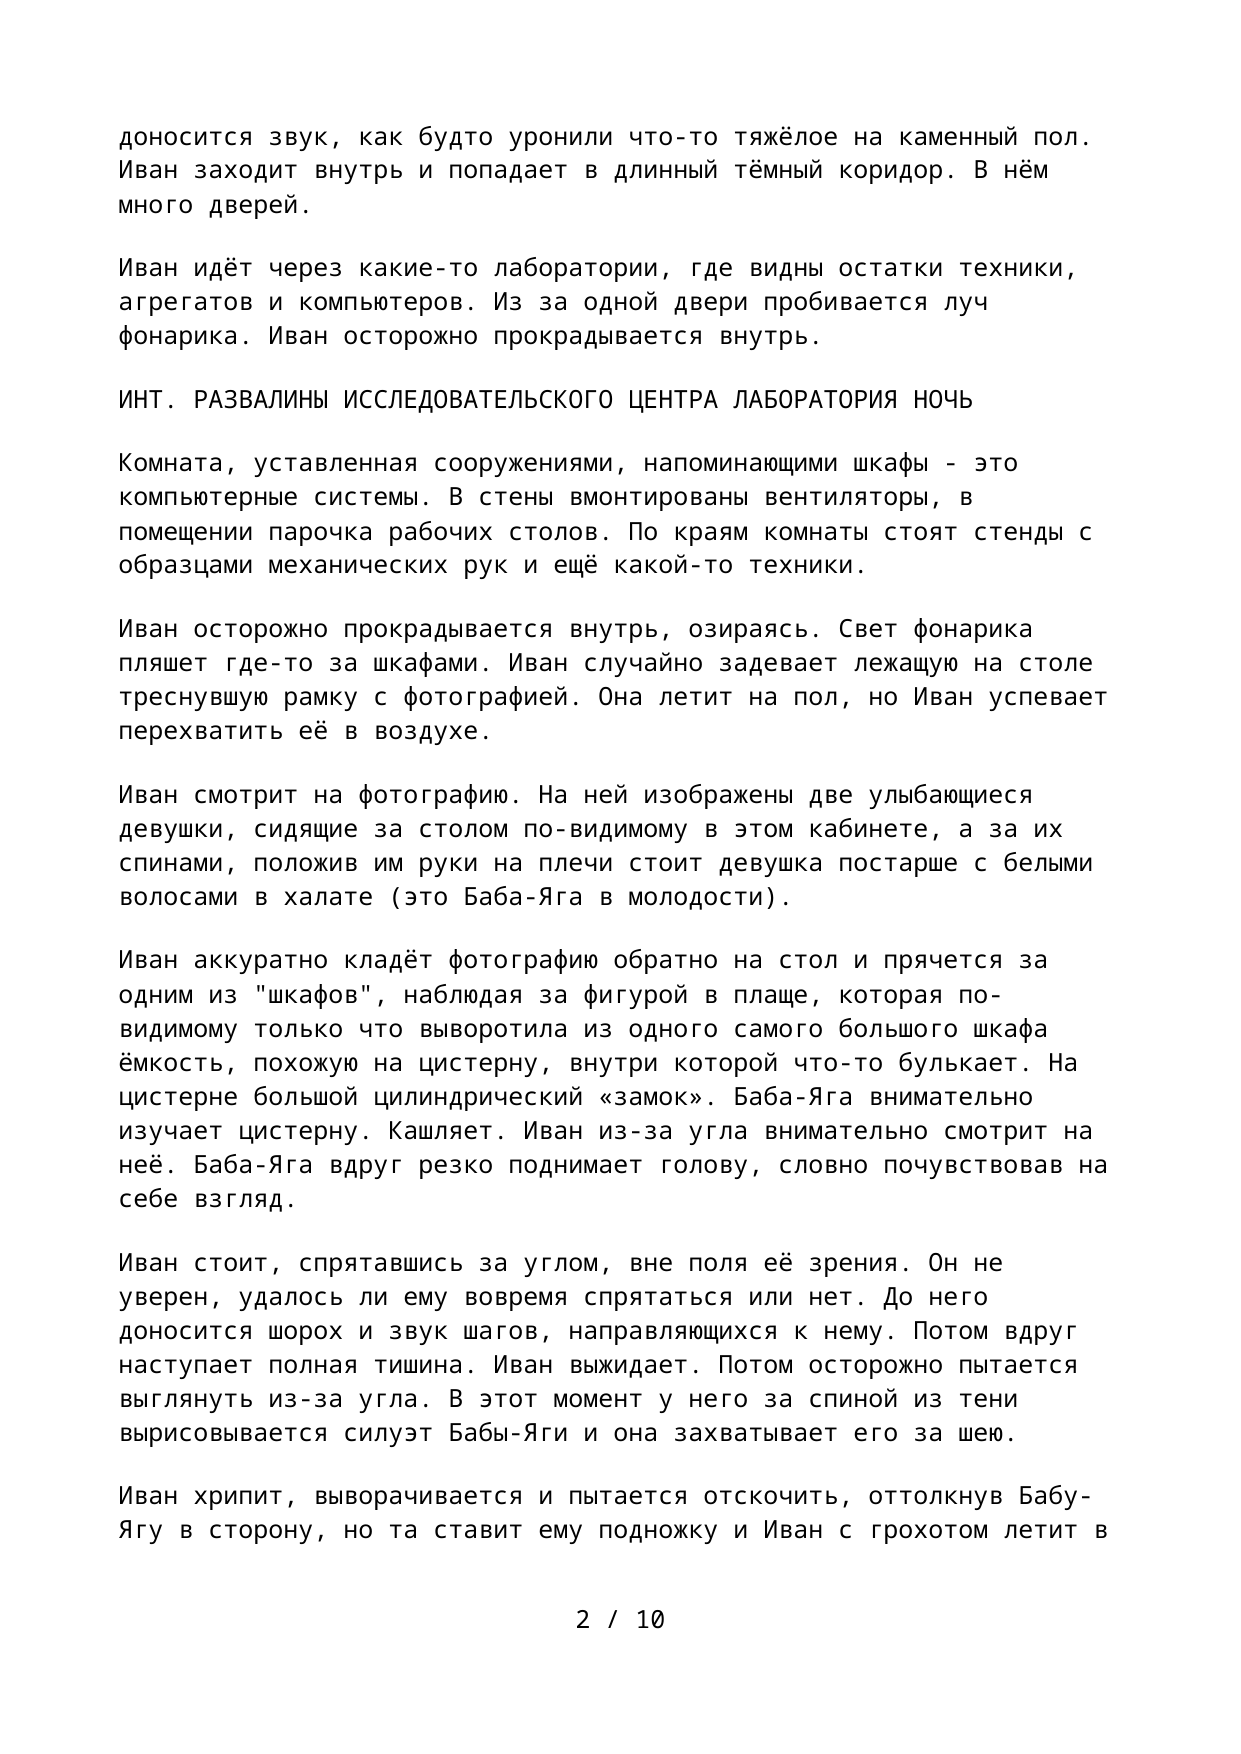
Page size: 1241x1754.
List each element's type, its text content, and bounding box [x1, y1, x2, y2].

text Комната, уставленная сооружениями, напоминающими шкафы - это компьютерные системы. В стены вмонтированы вентиляторы, в помещении парочка рабочих столов. По краям комнаты стоят стенды с образцами механических рук и ещё какой-то техники. [118, 445, 1122, 581]
text Иван смотрит на фотографию. На ней изображены две улыбающиеся девушки, сидящие за столом по-видимому в этом кабинете, а за их спинами, положив им руки на плечи стоит девушка постарше с белыми волосами в халате (это Баба-Яга в молодости). [118, 776, 1122, 913]
text Иван хрипит, выворачивается и пытается отскочить, оттолкнув Бабу-Ягу в сторону, но та ставит ему подножку и Иван с грохотом летит в [118, 1478, 1122, 1546]
text Иван стоит, спрятавшись за углом, вне поля её зрения. Он не уверен, удалось ли ему вовремя спрятаться или нет. До него доносится шорох и звук шагов, направляющихся к нему. Потом вдруг наступает полная тишина. Иван выжидает. Потом осторожно пытается выглянуть из-за угла. В этот момент у него за спиной из тени вырисовывается силуэт Бабы-Яги и она захватывает его за шею. [118, 1244, 1122, 1448]
text Иван аккуратно кладёт фотографию обратно на стол и прячется за одним из "шкафов", наблюдая за фигурой в плаще, которая по-видимому только что выворотила из одного самого большого шкафа ёмкость, похожую на цистерну, внутри которой что-то булькает. На цистерне большой цилиндрический «замок». Баба-Яга внимательно изучает цистерну. Кашляет. Иван из-за угла внимательно смотрит на неё. Баба-Яга вдруг резко поднимает голову, словно почувствовав на себе взгляд. [118, 942, 1122, 1215]
text Иван идёт через какие-то лаборатории, где видны остатки техники, агрегатов и компьютеров. Из за одной двери пробивается луч фонарика. Иван осторожно прокрадывается внутрь. [118, 250, 1122, 352]
text ИНТ. РАЗВАЛИНЫ ИССЛЕДОВАТЕЛЬСКОГО ЦЕНТРА ЛАБОРАТОРИЯ НОЧЬ [118, 381, 1122, 416]
text доносится звук, как будто уронили что-то тяжёлое на каменный пол. Иван заходит внутрь и попадает в длинный тёмный коридор. В нём много дверей. [118, 118, 1122, 220]
text Иван осторожно прокрадывается внутрь, озираясь. Свет фонарика пляшет где-то за шкафами. Иван случайно задевает лежащую на столе треснувшую рамку с фотографией. Она летит на пол, но Иван успевает перехватить её в воздухе. [118, 611, 1122, 747]
